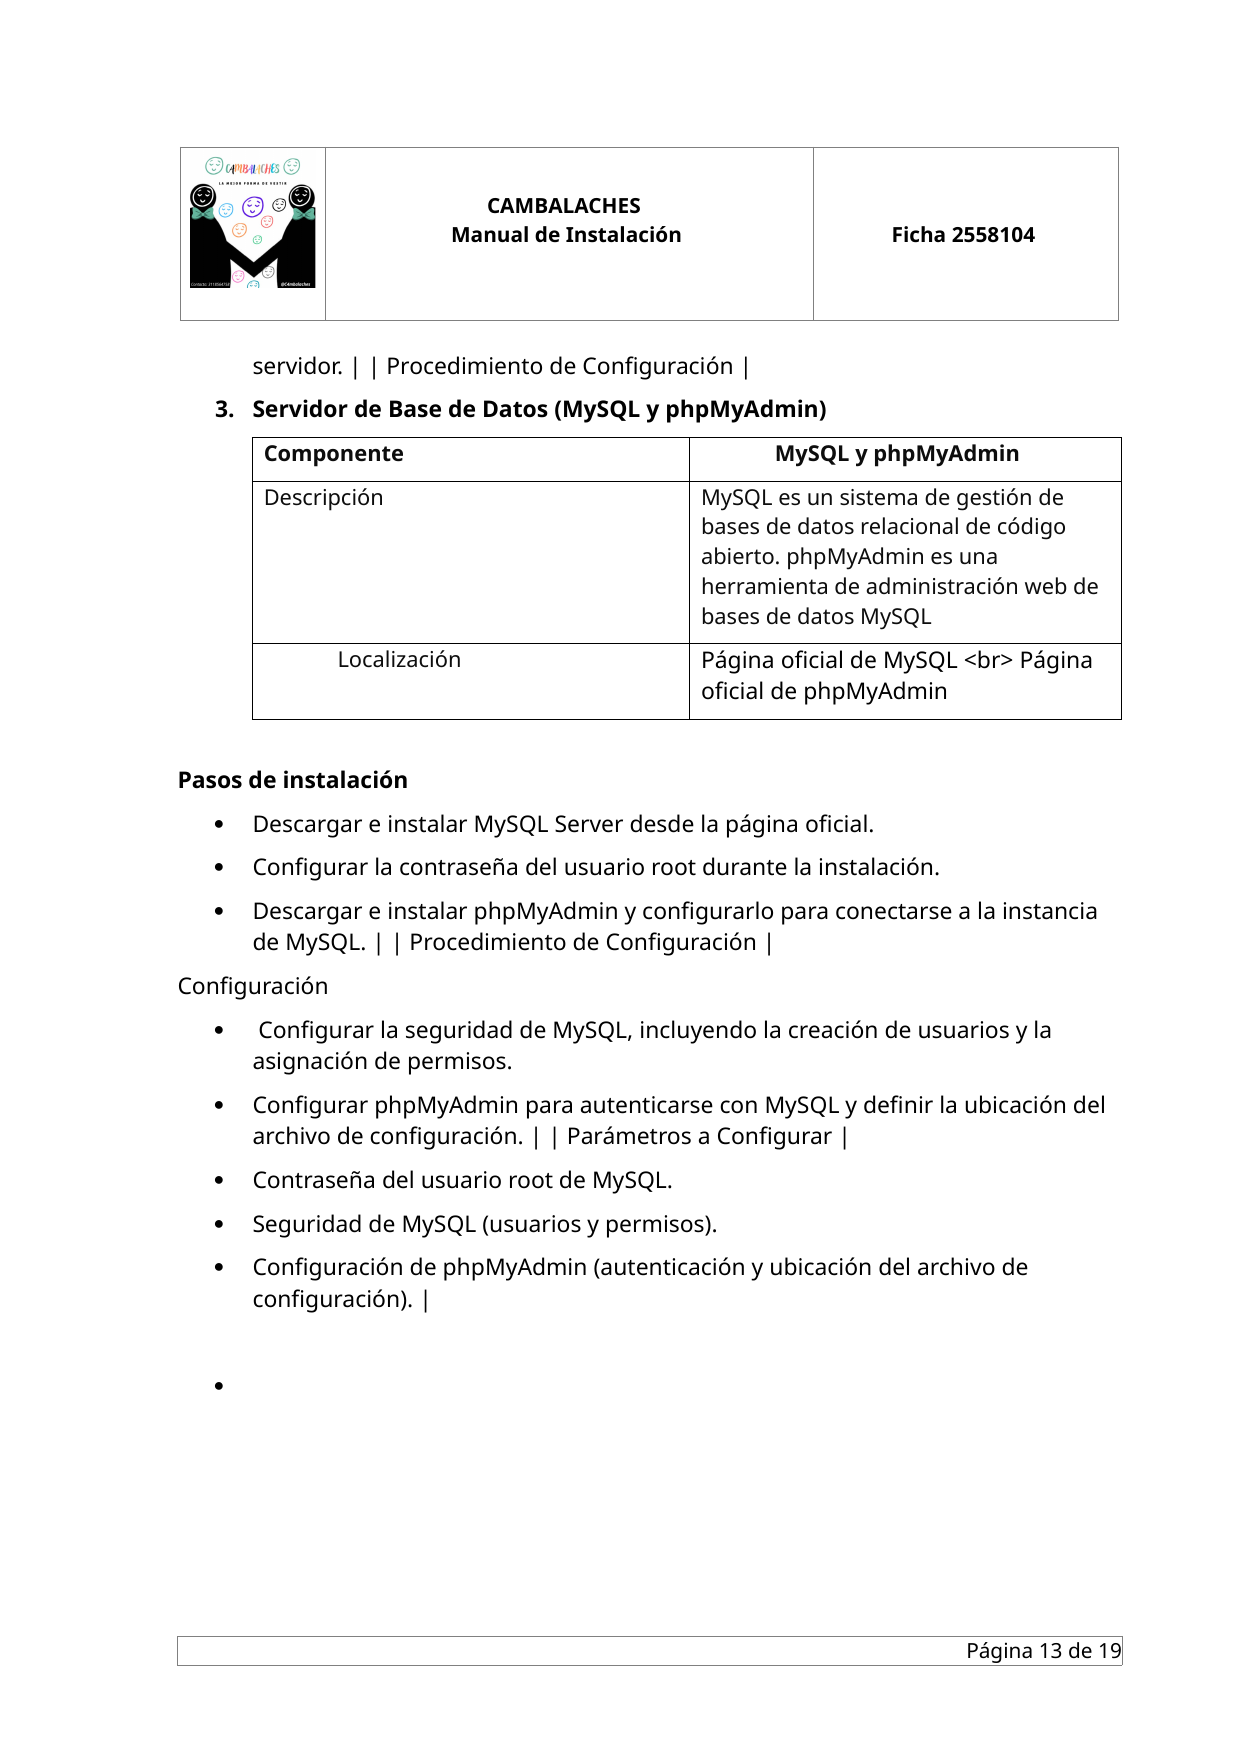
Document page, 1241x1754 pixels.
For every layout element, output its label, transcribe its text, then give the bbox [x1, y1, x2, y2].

list Seguridad de MySQL (usuarios y permisos). [215, 1208, 1122, 1239]
table_header MySQL y phpMyAdmin [690, 438, 1121, 481]
text Configuración [177, 970, 1122, 1001]
list Servidor de Base de Datos (MySQL y phpMyAdmin) [215, 393, 1122, 425]
table_cell MySQL es un sistema de gestión de bases de datos relacional de código abierto. phpMyAdmin es una herramienta de administración web de bases de datos MySQL [690, 482, 1121, 643]
table_header Componente [253, 438, 689, 481]
text Pasos de instalación [177, 764, 1122, 795]
list Descargar e instalar phpMyAdmin y configurarlo para conectarse a la instancia de MySQL. | | Procedimiento de Configuración | [215, 895, 1122, 958]
table_cell Página oficial de MySQL <br> Página oficial de phpMyAdmin [690, 644, 1121, 719]
table_cell Localización [253, 644, 689, 719]
list Configurar phpMyAdmin para autenticarse con MySQL y definir la ubicación del archivo de configuración. | | Parámetros a Configurar | [215, 1089, 1122, 1151]
list Configurar la contraseña del usuario root durante la instalación. [215, 851, 1122, 883]
list Configuración de phpMyAdmin (autenticación y ubicación del archivo de configuración). | [215, 1251, 1122, 1314]
list Configurar la seguridad de MySQL, incluyendo la creación de usuarios y la asignación de permisos. [215, 1014, 1122, 1076]
list servidor. | | Procedimiento de Configuración | [215, 350, 1122, 381]
list Descargar e instalar MySQL Server desde la página oficial. [215, 808, 1122, 839]
table_cell Descripción [253, 482, 689, 643]
list Contraseña del usuario root de MySQL. [215, 1164, 1122, 1195]
